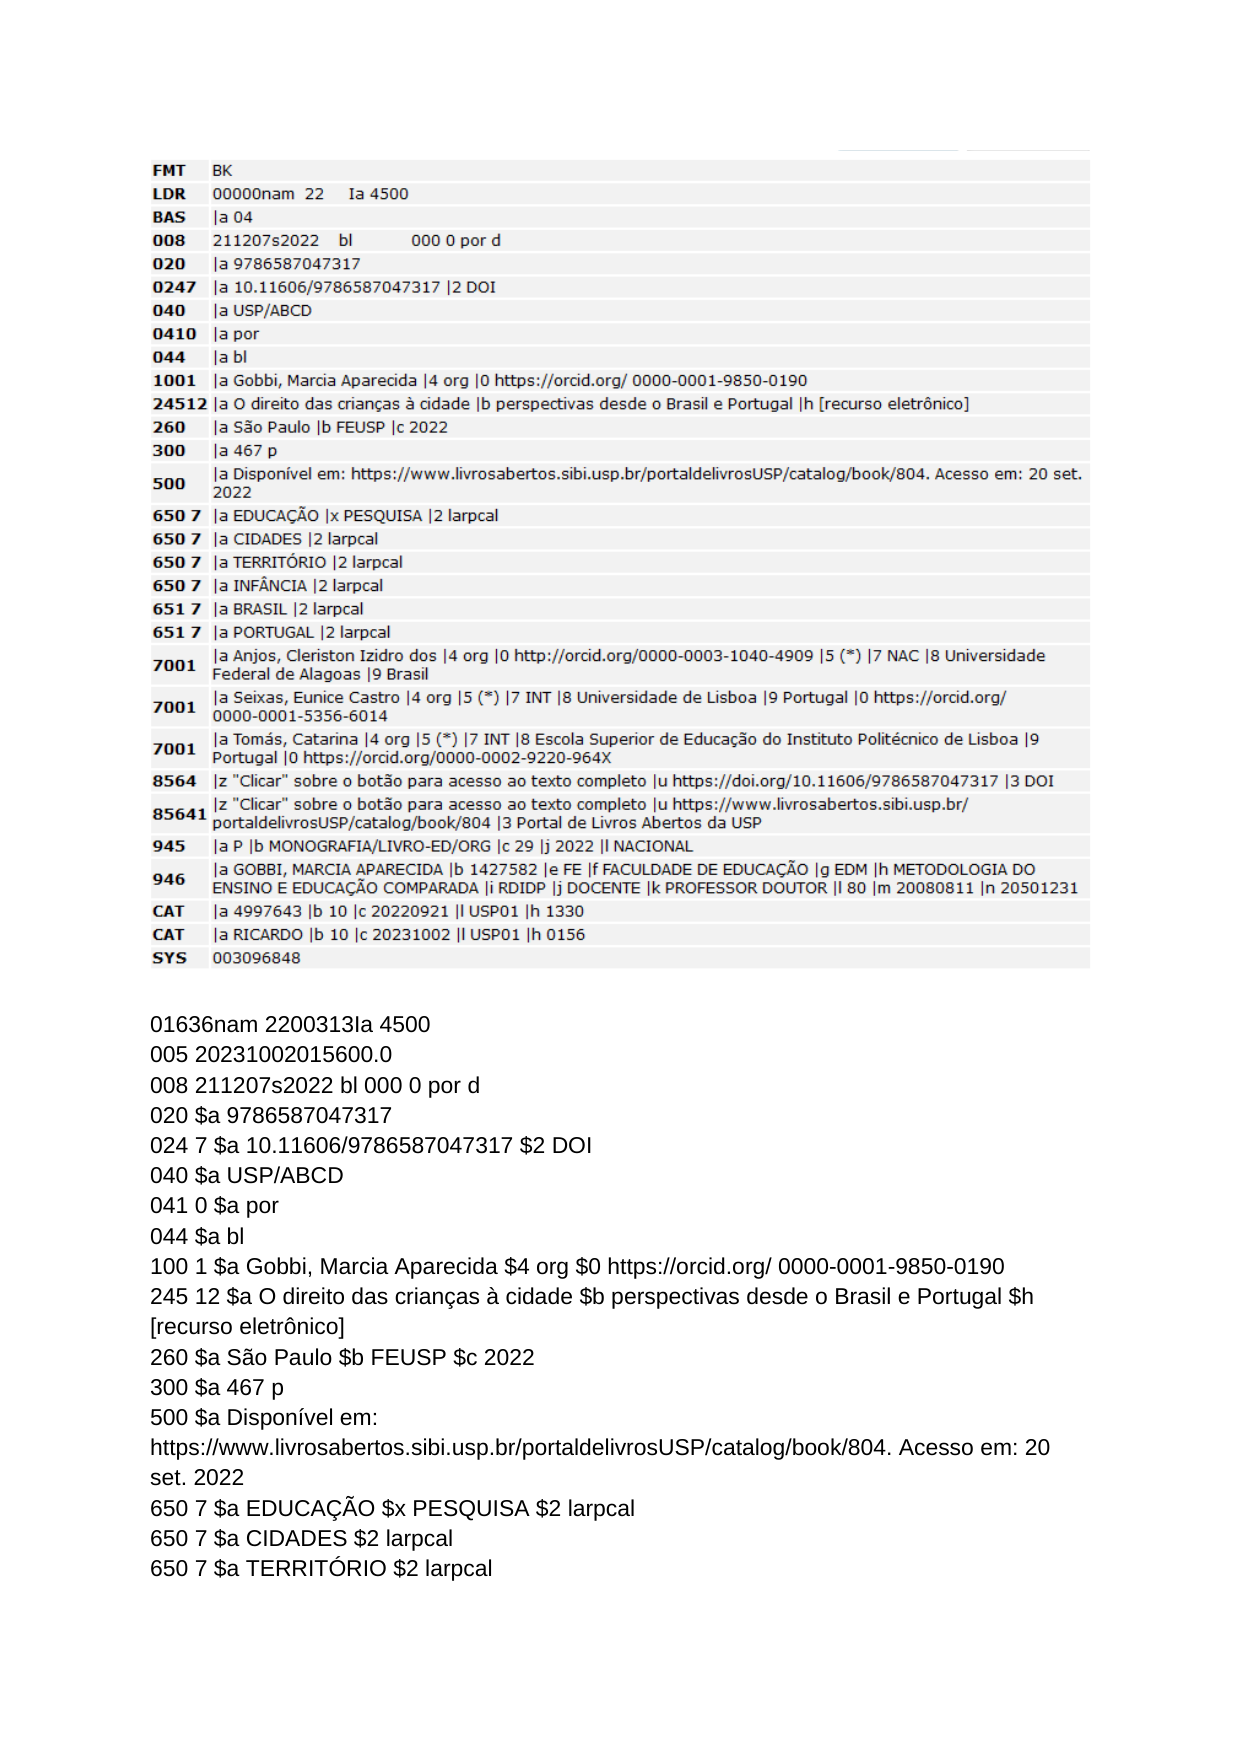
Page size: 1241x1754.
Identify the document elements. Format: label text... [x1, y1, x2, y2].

text 650 7 $a TERRITÓRIO $2 larpcal [150, 1555, 1090, 1581]
text 020 $a 9786587047317 [150, 1102, 1090, 1128]
text 040 $a USP/ABCD [150, 1162, 1090, 1188]
text 650 7 $a EDUCAÇÃO $x PESQUISA $2 larpcal [150, 1494, 1090, 1521]
text 245 12 $a O direito das crianças à cidade $b perspectivas desde o Brasil e Portugal $h [recurso eletrônico] [150, 1283, 1090, 1339]
text 300 $a 467 p [150, 1374, 1090, 1400]
text 024 7 $a 10.11606/9786587047317 $2 DOI [150, 1132, 1090, 1158]
text 01636nam 2200313Ia 4500 [150, 1011, 1090, 1037]
text 008 211207s2022 bl 000 0 por d [150, 1072, 1090, 1098]
text 100 1 $a Gobbi, Marcia Aparecida $4 org $0 https://orcid.org/ 0000-0001-9850-0190 [150, 1253, 1090, 1279]
text 500 $a Disponível em: https://www.livrosabertos.sibi.usp.br/portaldelivrosUSP/catalog/book/804. Acesso em: 20 set. 2022 [150, 1404, 1090, 1491]
picture [150, 150, 1091, 977]
text 650 7 $a CIDADES $2 larpcal [150, 1525, 1090, 1551]
text 041 0 $a por [150, 1192, 1090, 1219]
text 260 $a São Paulo $b FEUSP $c 2022 [150, 1343, 1090, 1370]
text 005 20231002015600.0 [150, 1041, 1090, 1068]
text 044 $a bl [150, 1223, 1090, 1249]
